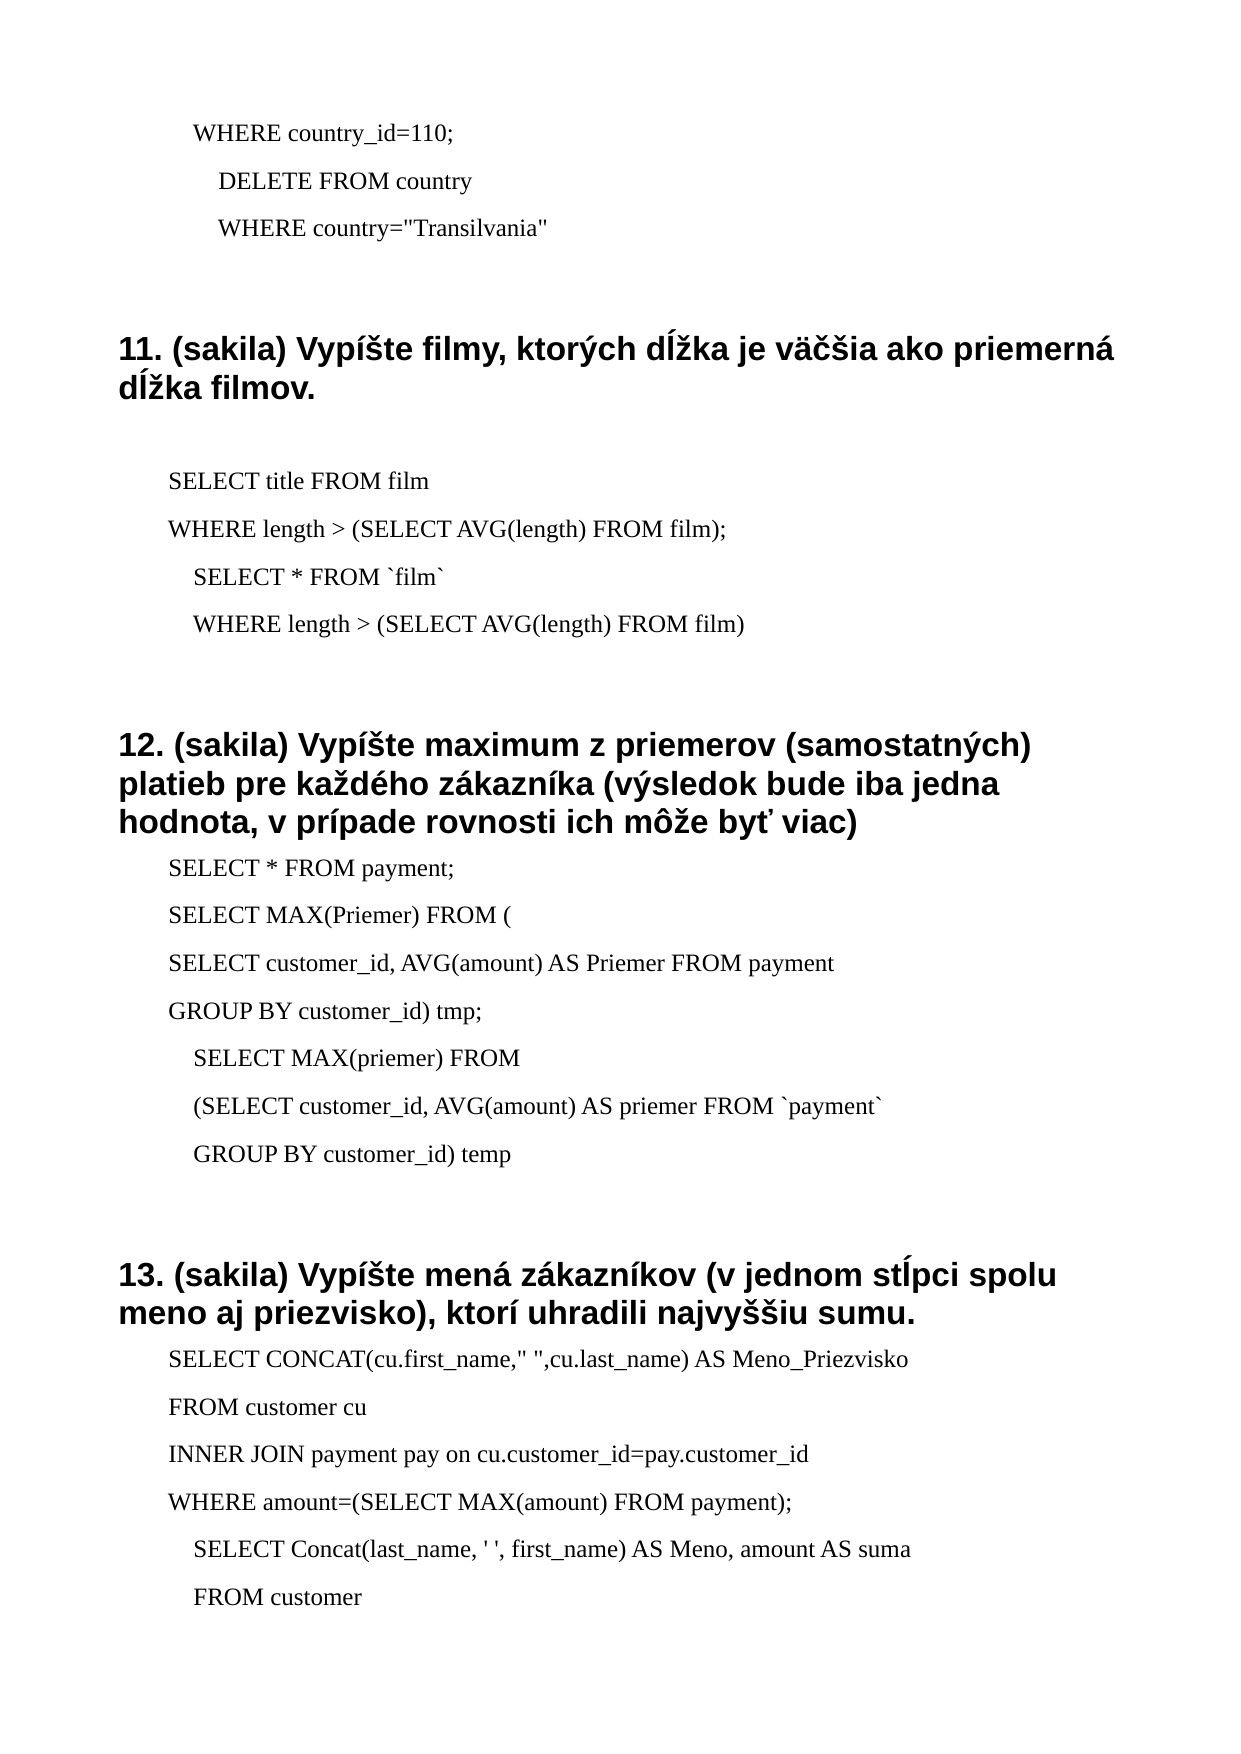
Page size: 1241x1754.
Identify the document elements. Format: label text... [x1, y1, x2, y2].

subtitle 13. (sakila) Vypíšte mená zákazníkov (v jednom stĺpci spolu meno aj priezvisko), ktorí uhradili najvyššiu sumu. [118, 1255, 1122, 1332]
text SELECT customer_id, AVG(amount) AS Priemer FROM payment [118, 948, 1122, 977]
text WHERE length > (SELECT AVG(length) FROM film) [118, 609, 1122, 638]
text SELECT MAX(priemer) FROM [118, 1043, 1122, 1072]
text WHERE country="Transilvania" [118, 213, 1122, 242]
text DELETE FROM country [118, 166, 1122, 194]
text WHERE length > (SELECT AVG(length) FROM film); [118, 514, 1122, 543]
text WHERE amount=(SELECT MAX(amount) FROM payment); [118, 1487, 1122, 1516]
text INNER JOIN payment pay on cu.customer_id=pay.customer_id [118, 1439, 1122, 1468]
text WHERE country_id=110; [118, 118, 1122, 147]
text (SELECT customer_id, AVG(amount) AS priemer FROM `payment` [118, 1091, 1122, 1120]
subtitle 11. (sakila) Vypíšte filmy, ktorých dĺžka je väčšia ako priemerná dĺžka filmov. [118, 329, 1122, 406]
text FROM customer [118, 1582, 1122, 1611]
text SELECT * FROM payment; [118, 853, 1122, 882]
subtitle 12. (sakila) Vypíšte maximum z priemerov (samostatných) platieb pre každého zákazníka (výsledok bude iba jedna hodnota, v prípade rovnosti ich môže byť viac) [118, 725, 1122, 841]
text GROUP BY customer_id) temp [118, 1139, 1122, 1167]
text SELECT CONCAT(cu.first_name," ",cu.last_name) AS Meno_Priezvisko [118, 1344, 1122, 1373]
text SELECT * FROM `film` [118, 562, 1122, 590]
text SELECT Concat(last_name, ' ', first_name) AS Meno, amount AS suma [118, 1534, 1122, 1563]
text SELECT MAX(Priemer) FROM ( [118, 901, 1122, 929]
text SELECT title FROM film [118, 466, 1122, 495]
text FROM customer cu [118, 1392, 1122, 1420]
text GROUP BY customer_id) tmp; [118, 996, 1122, 1024]
